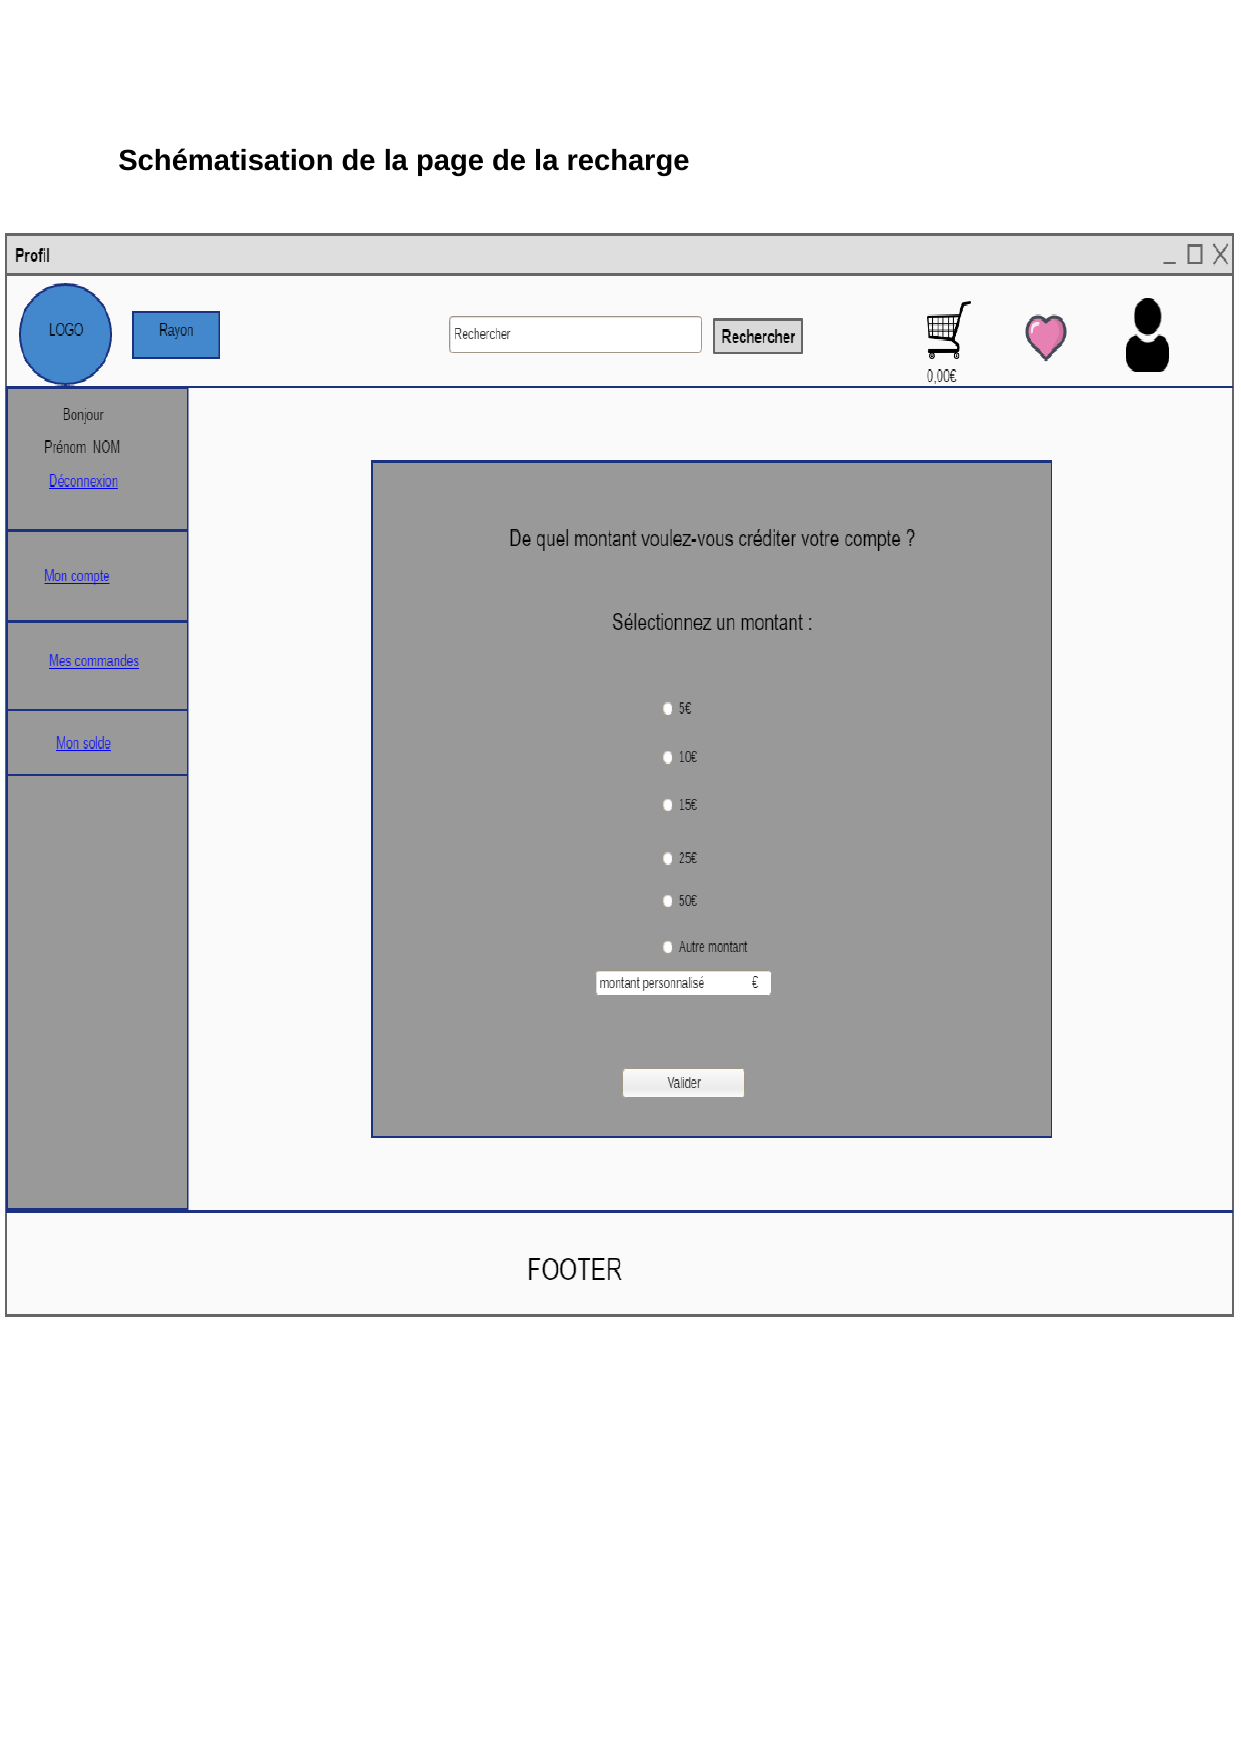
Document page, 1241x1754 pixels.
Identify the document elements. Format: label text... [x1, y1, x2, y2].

picture [3, 230, 1237, 1322]
subtitle Schématisation de la page de la recharge [118, 143, 1122, 177]
